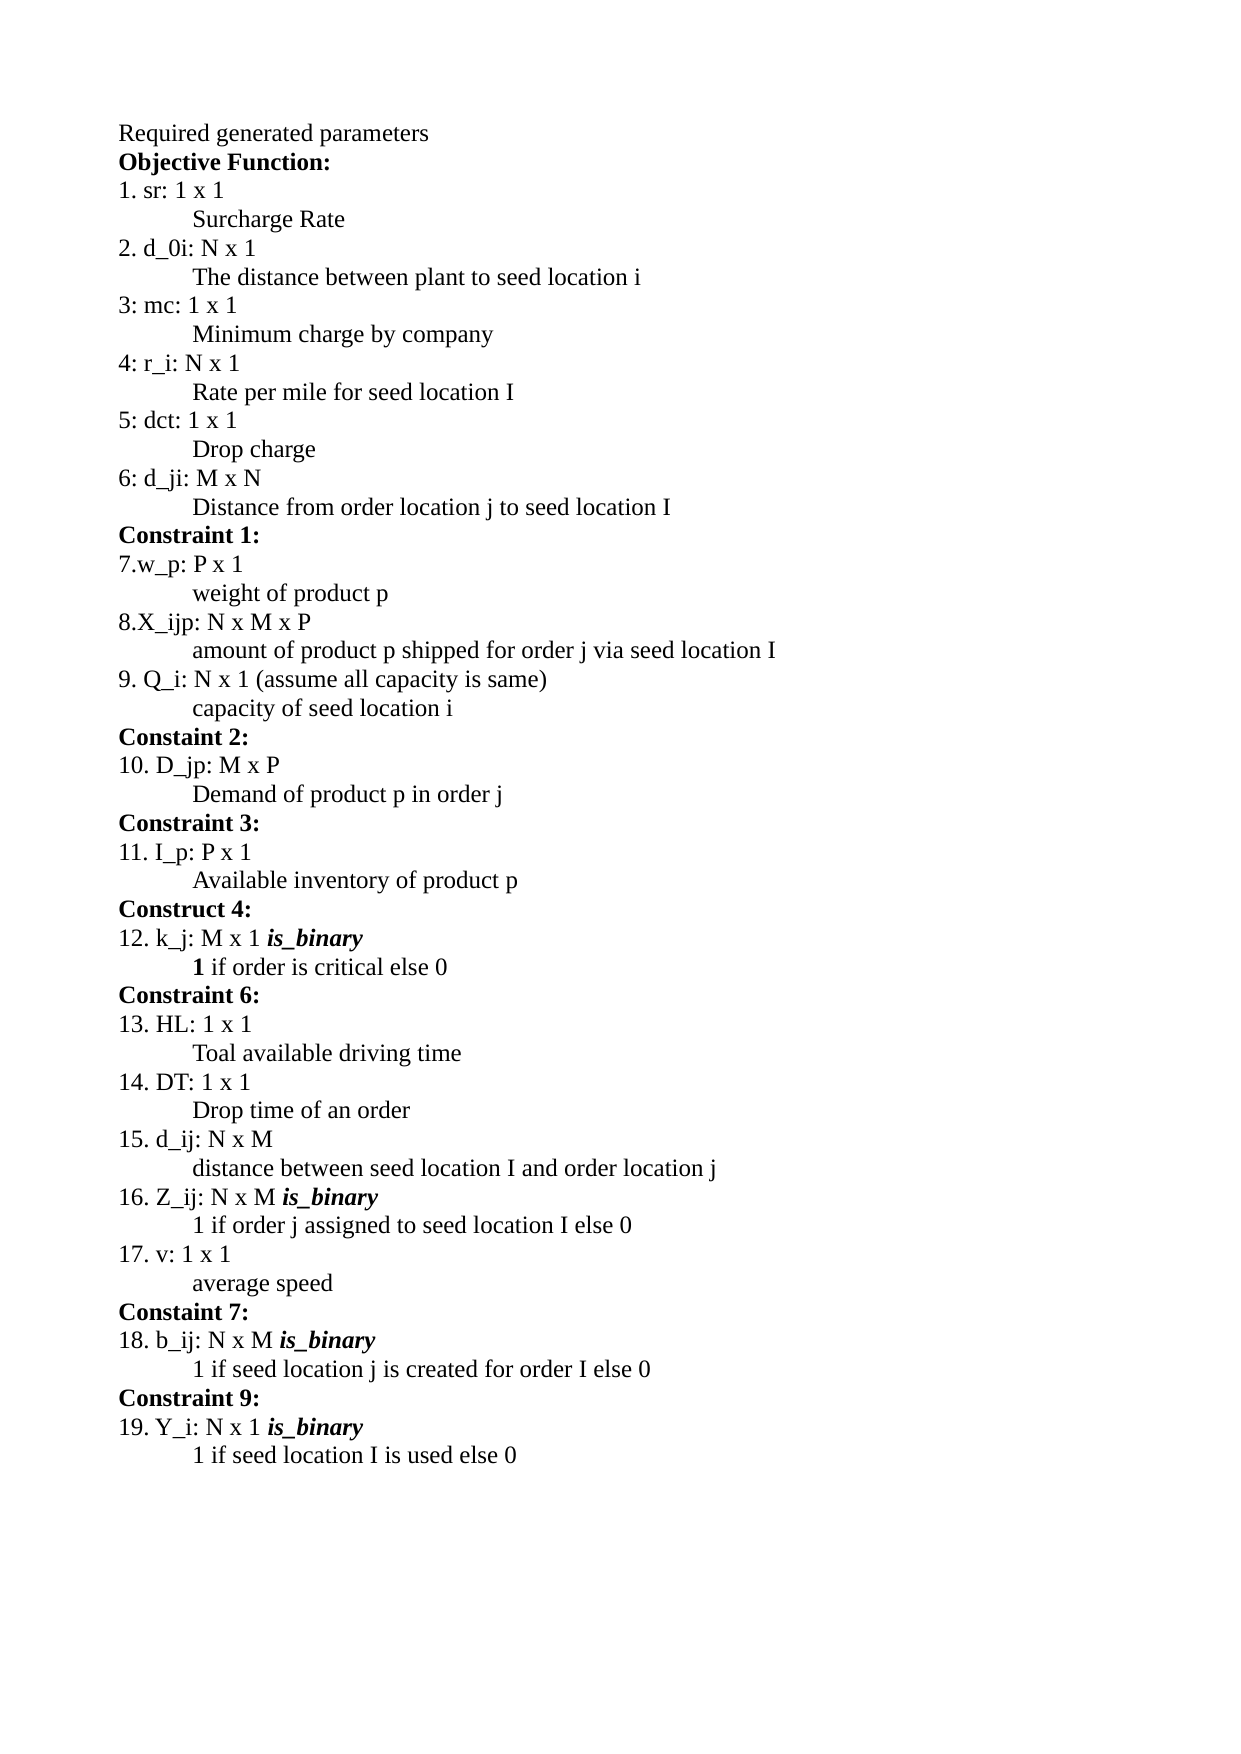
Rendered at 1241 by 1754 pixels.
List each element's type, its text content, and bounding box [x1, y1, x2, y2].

text 2. d_0i: N x 1 [118, 233, 1122, 262]
text 1 if seed location I is used else 0 [118, 1441, 1122, 1469]
text 9. Q_i: N x 1 (assume all capacity is same) [118, 664, 1122, 693]
text The distance between plant to seed location i [118, 262, 1122, 291]
text 16. Z_ij: N x M is_binary [118, 1182, 1122, 1211]
text 3: mc: 1 x 1 [118, 291, 1122, 319]
text 17. v: 1 x 1 [118, 1239, 1122, 1268]
text capacity of seed location i [118, 693, 1122, 722]
text 1. sr: 1 x 1 [118, 176, 1122, 204]
text Constraint 3: [118, 808, 1122, 837]
text Toal available driving time [118, 1038, 1122, 1067]
text Available inventory of product p [118, 866, 1122, 894]
text Constaint 7: [118, 1297, 1122, 1326]
text 11. I_p: P x 1 [118, 837, 1122, 866]
text Constraint 9: [118, 1383, 1122, 1412]
text 6: d_ji: M x N [118, 463, 1122, 492]
text 1 if order j assigned to seed location I else 0 [118, 1211, 1122, 1239]
text Objective Function: [118, 147, 1122, 176]
text average speed [118, 1268, 1122, 1297]
text 15. d_ij: N x M [118, 1124, 1122, 1153]
text Required generated parameters [118, 118, 1122, 147]
text distance between seed location I and order location j [118, 1153, 1122, 1182]
text 4: r_i: N x 1 [118, 348, 1122, 377]
text 8.X_ijp: N x M x P [118, 607, 1122, 636]
text Constraint 6: [118, 981, 1122, 1009]
text Construct 4: [118, 894, 1122, 923]
text 12. k_j: M x 1 is_binary [118, 923, 1122, 952]
text 7.w_p: P x 1 [118, 549, 1122, 578]
text amount of product p shipped for order j via seed location I [118, 636, 1122, 664]
text 18. b_ij: N x M is_binary [118, 1326, 1122, 1354]
text Distance from order location j to seed location I [118, 492, 1122, 521]
text 13. HL: 1 x 1 [118, 1009, 1122, 1038]
text Demand of product p in order j [118, 779, 1122, 808]
text Constaint 2: [118, 722, 1122, 751]
text Rate per mile for seed location I [118, 377, 1122, 406]
text Drop charge [118, 434, 1122, 463]
text 5: dct: 1 x 1 [118, 406, 1122, 434]
text Drop time of an order [118, 1096, 1122, 1124]
text Surcharge Rate [118, 204, 1122, 233]
text 10. D_jp: M x P [118, 751, 1122, 779]
text Constraint 1: [118, 521, 1122, 549]
text 19. Y_i: N x 1 is_binary [118, 1412, 1122, 1441]
text weight of product p [118, 578, 1122, 607]
text 1 if seed location j is created for order I else 0 [118, 1354, 1122, 1383]
text 1 if order is critical else 0 [118, 952, 1122, 981]
text 14. DT: 1 x 1 [118, 1067, 1122, 1096]
text Minimum charge by company [118, 319, 1122, 348]
